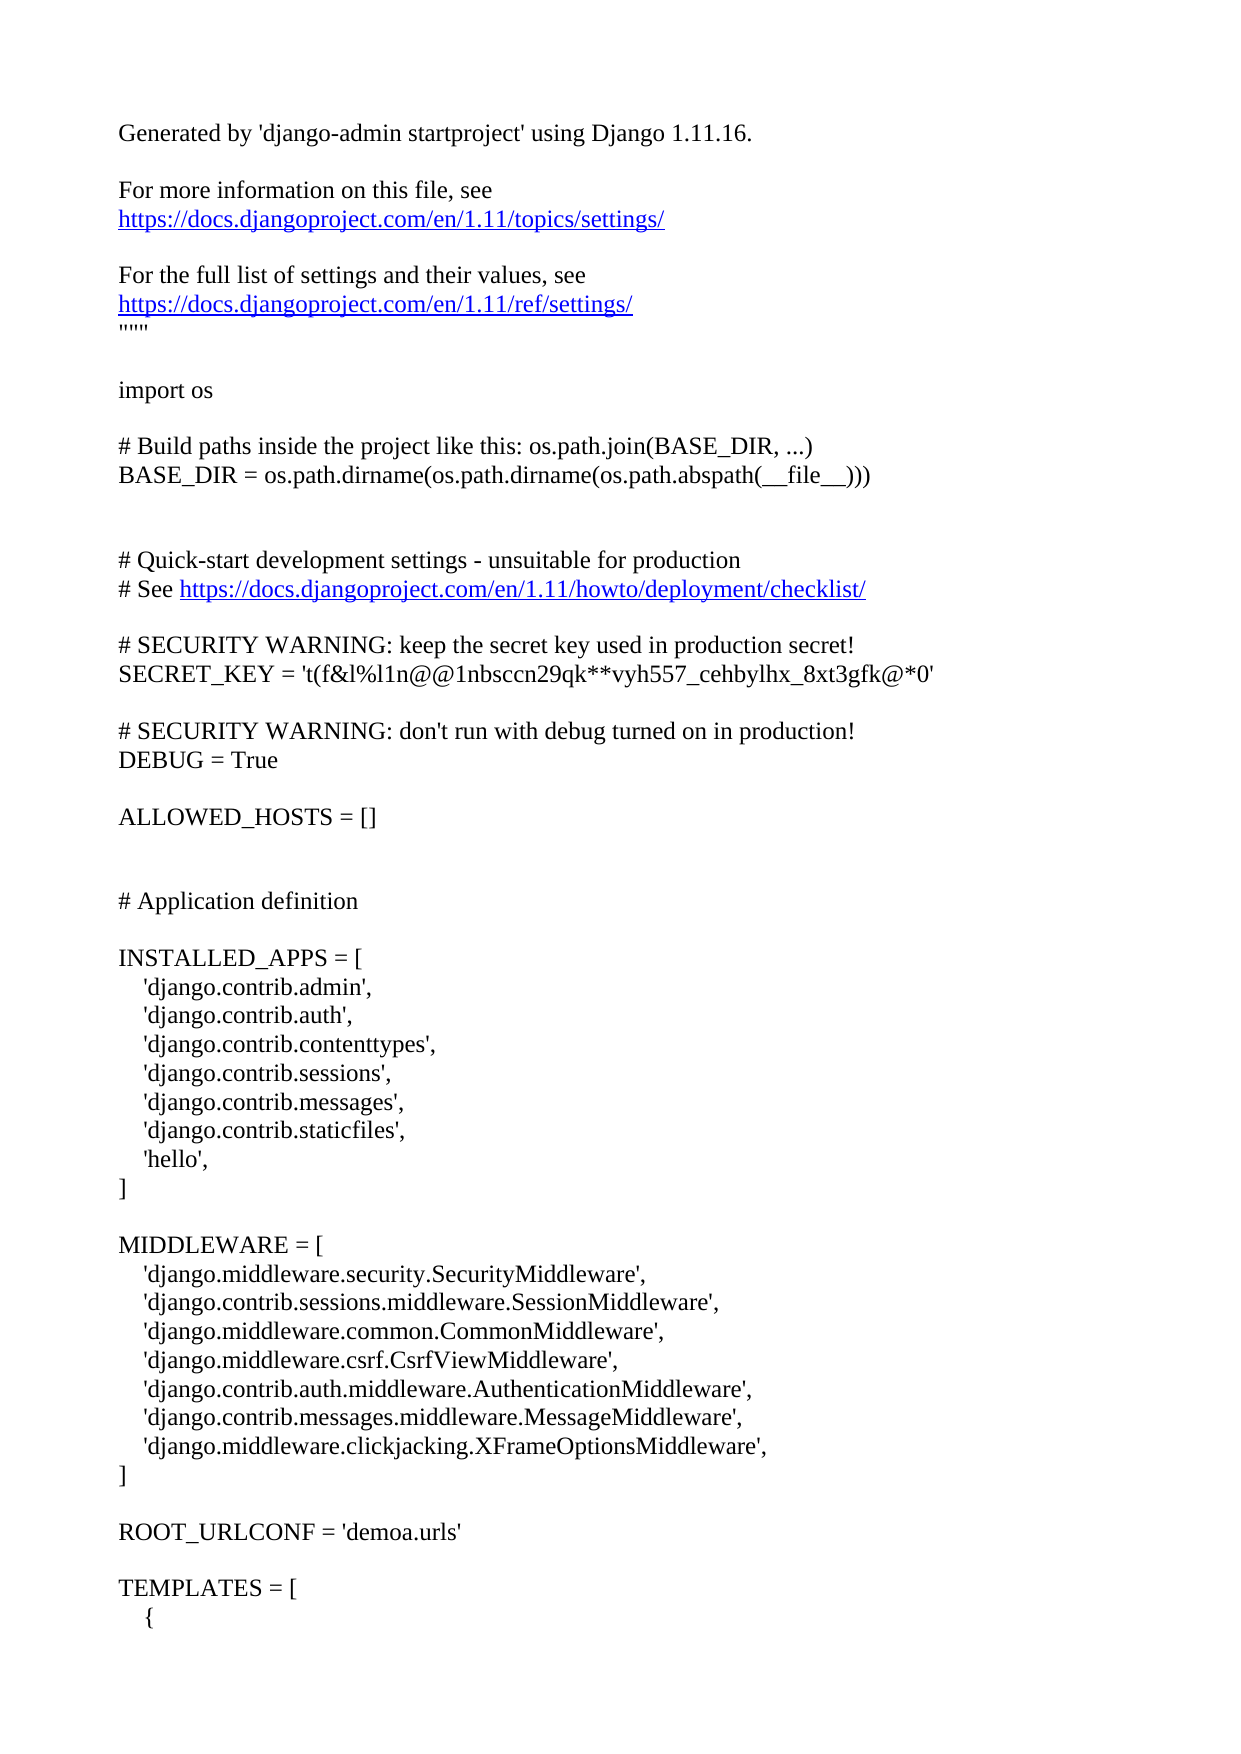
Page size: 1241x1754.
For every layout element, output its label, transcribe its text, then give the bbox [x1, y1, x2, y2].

text https://docs.djangoproject.com/en/1.11/topics/settings/ [118, 204, 1122, 232]
text https://docs.djangoproject.com/en/1.11/ref/settings/ [118, 289, 1122, 318]
text # Build paths inside the project like this: os.path.join(BASE_DIR, ...) [118, 431, 1122, 460]
text 'hello', [118, 1144, 1122, 1173]
text DEBUG = True [118, 745, 1122, 773]
text BASE_DIR = os.path.dirname(os.path.dirname(os.path.abspath(__file__))) [118, 460, 1122, 489]
text # SECURITY WARNING: don't run with debug turned on in production! [118, 716, 1122, 745]
text """ [118, 318, 1122, 347]
text # SECURITY WARNING: keep the secret key used in production secret! [118, 631, 1122, 659]
text ROOT_URLCONF = 'demoa.urls' [118, 1517, 1122, 1545]
text # Application definition [118, 886, 1122, 915]
text 'django.contrib.contenttypes', [118, 1029, 1122, 1058]
text 'django.contrib.sessions.middleware.SessionMiddleware', [118, 1287, 1122, 1316]
text ALLOWED_HOSTS = [] [118, 802, 1122, 830]
text TEMPLATES = [ [118, 1573, 1122, 1602]
text For the full list of settings and their values, see [118, 260, 1122, 289]
text 'django.middleware.common.CommonMiddleware', [118, 1316, 1122, 1345]
text 'django.contrib.auth', [118, 1001, 1122, 1029]
text For more information on this file, see [118, 175, 1122, 204]
text 'django.middleware.csrf.CsrfViewMiddleware', [118, 1345, 1122, 1374]
text 'django.contrib.staticfiles', [118, 1116, 1122, 1144]
text ] [118, 1460, 1122, 1489]
text MIDDLEWARE = [ [118, 1230, 1122, 1259]
text 'django.middleware.security.SecurityMiddleware', [118, 1259, 1122, 1287]
text # Quick-start development settings - unsuitable for production [118, 545, 1122, 574]
text { [118, 1602, 1122, 1631]
text INSTALLED_APPS = [ [118, 943, 1122, 972]
text 'django.contrib.auth.middleware.AuthenticationMiddleware', [118, 1374, 1122, 1402]
text 'django.contrib.sessions', [118, 1058, 1122, 1087]
text 'django.contrib.messages', [118, 1087, 1122, 1116]
text 'django.middleware.clickjacking.XFrameOptionsMiddleware', [118, 1431, 1122, 1460]
text import os [118, 375, 1122, 403]
text 'django.contrib.admin', [118, 972, 1122, 1001]
text ] [118, 1173, 1122, 1202]
text SECRET_KEY = 't(f&l%l1n@@1nbsccn29qk**vyh557_cehbylhx_8xt3gfk@*0' [118, 659, 1122, 688]
text Generated by 'django-admin startproject' using Django 1.11.16. [118, 118, 1122, 147]
text 'django.contrib.messages.middleware.MessageMiddleware', [118, 1402, 1122, 1431]
text # See https://docs.djangoproject.com/en/1.11/howto/deployment/checklist/ [118, 574, 1122, 602]
